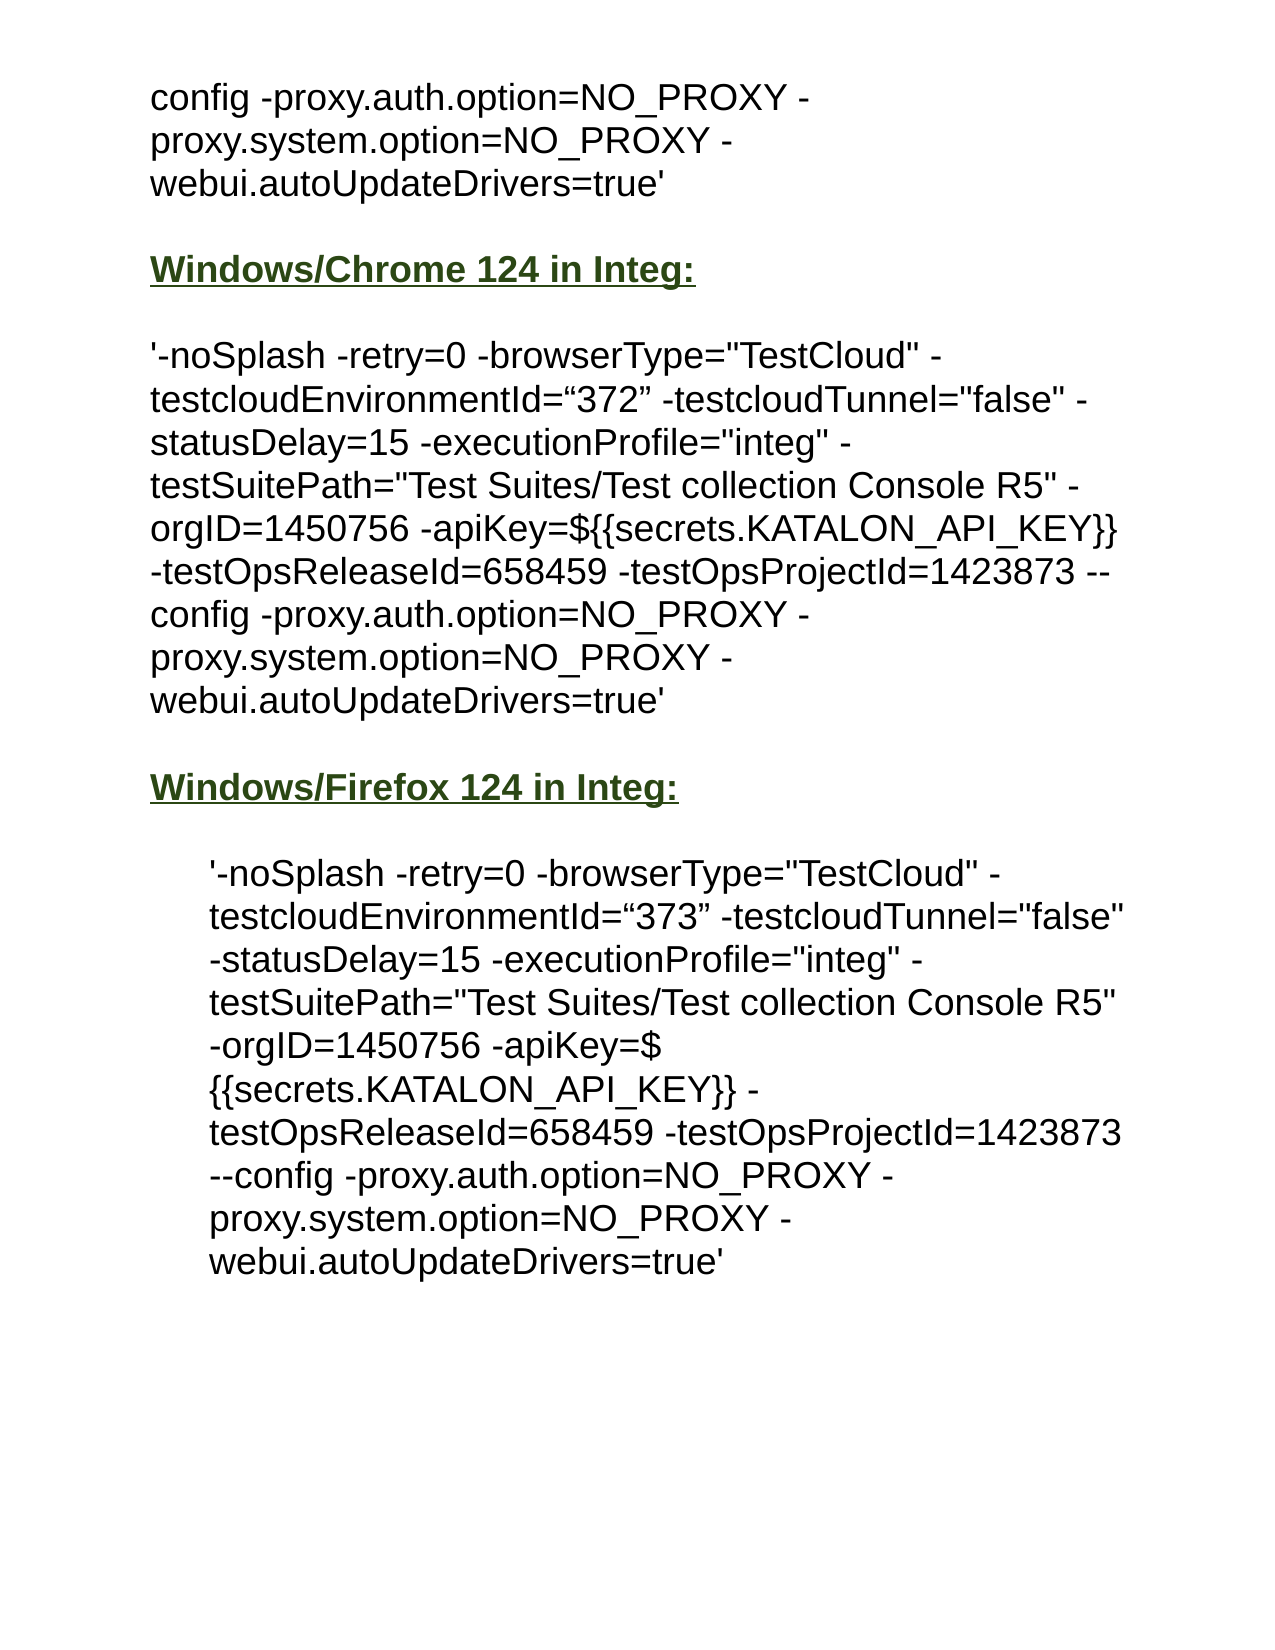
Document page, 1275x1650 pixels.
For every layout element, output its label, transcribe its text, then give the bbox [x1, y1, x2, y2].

text --config -proxy.auth.option=NO_PROXY -proxy.system.option=NO_PROXY -webui.autoUpdateDrivers=true' [150, 75, 1125, 204]
text Windows/Firefox 124 in Integ: [150, 765, 1125, 808]
text '-noSplash -retry=0 -browserType="TestCloud" -testcloudEnvironmentId=“373” -testcloudTunnel="false" -statusDelay=15 -executionProfile="integ" -testSuitePath="Test Suites/Test collection Console R5" -orgID=1450756 -apiKey=${{secrets.KATALON_API_KEY}} -testOpsReleaseId=658459 -testOpsProjectId=1423873 --config -proxy.auth.option=NO_PROXY -proxy.system.option=NO_PROXY -webui.autoUpdateDrivers=true' [209, 851, 1125, 1282]
text '-noSplash -retry=0 -browserType="TestCloud" -testcloudEnvironmentId=“372” -testcloudTunnel="false" -statusDelay=15 -executionProfile="integ" -testSuitePath="Test Suites/Test collection Console R5" -orgID=1450756 -apiKey=${{secrets.KATALON_API_KEY}} -testOpsReleaseId=658459 -testOpsProjectId=1423873 --config -proxy.auth.option=NO_PROXY -proxy.system.option=NO_PROXY -webui.autoUpdateDrivers=true' [150, 334, 1125, 722]
text Windows/Chrome 124 in Integ: [150, 247, 1125, 291]
